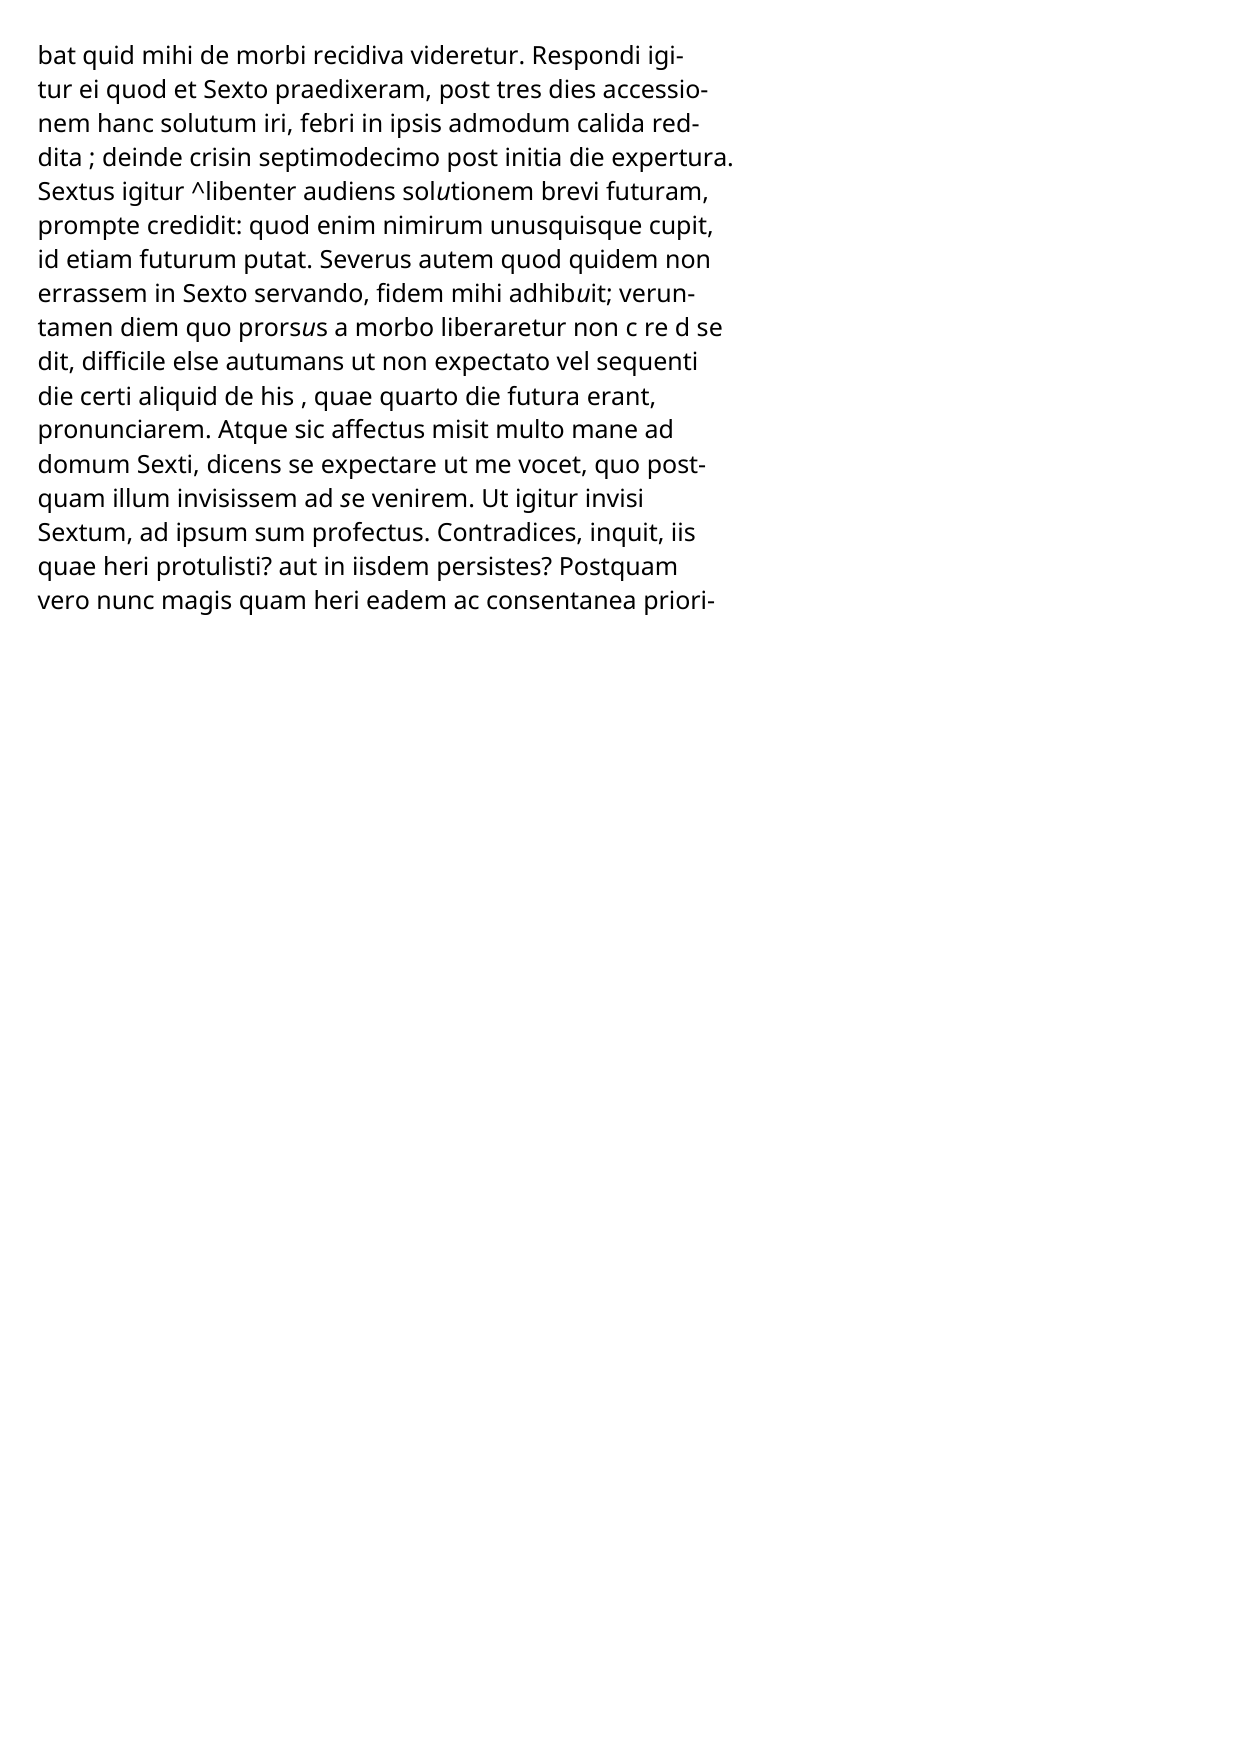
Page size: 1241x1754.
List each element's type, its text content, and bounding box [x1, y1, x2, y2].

text bat quid mihi de morbi recidiva videretur. Respondi igi- tur ei quod et Sexto praedixeram, post tres dies accessio- nem hanc solutum iri, febri in ipsis admodum calida red- dita ; deinde crisin septimodecimo post initia die expertura. Sextus igitur ^libenter audiens solutionem brevi futuram, prompte credidit: quod enim nimirum unusquisque cupit, id etiam futurum putat. Severus autem quod quidem non errassem in Sexto servando, fidem mihi adhibuit; verun- tamen diem quo prorsus a morbo liberaretur non c re d se dit, difficile else autumans ut non expectato vel sequenti die certi aliquid de his , quae quarto die futura erant, pronunciarem. Atque sic affectus misit multo mane ad domum Sexti, dicens se expectare ut me vocet, quo post- quam illum invisissem ad se venirem. Ut igitur invisi Sextum, ad ipsum sum profectus. Contradices, inquit, iis quae heri protulisti? aut in iisdem persistes? Postquam vero nunc magis quam heri eadem ac consentanea priori- [37, 37, 1203, 617]
